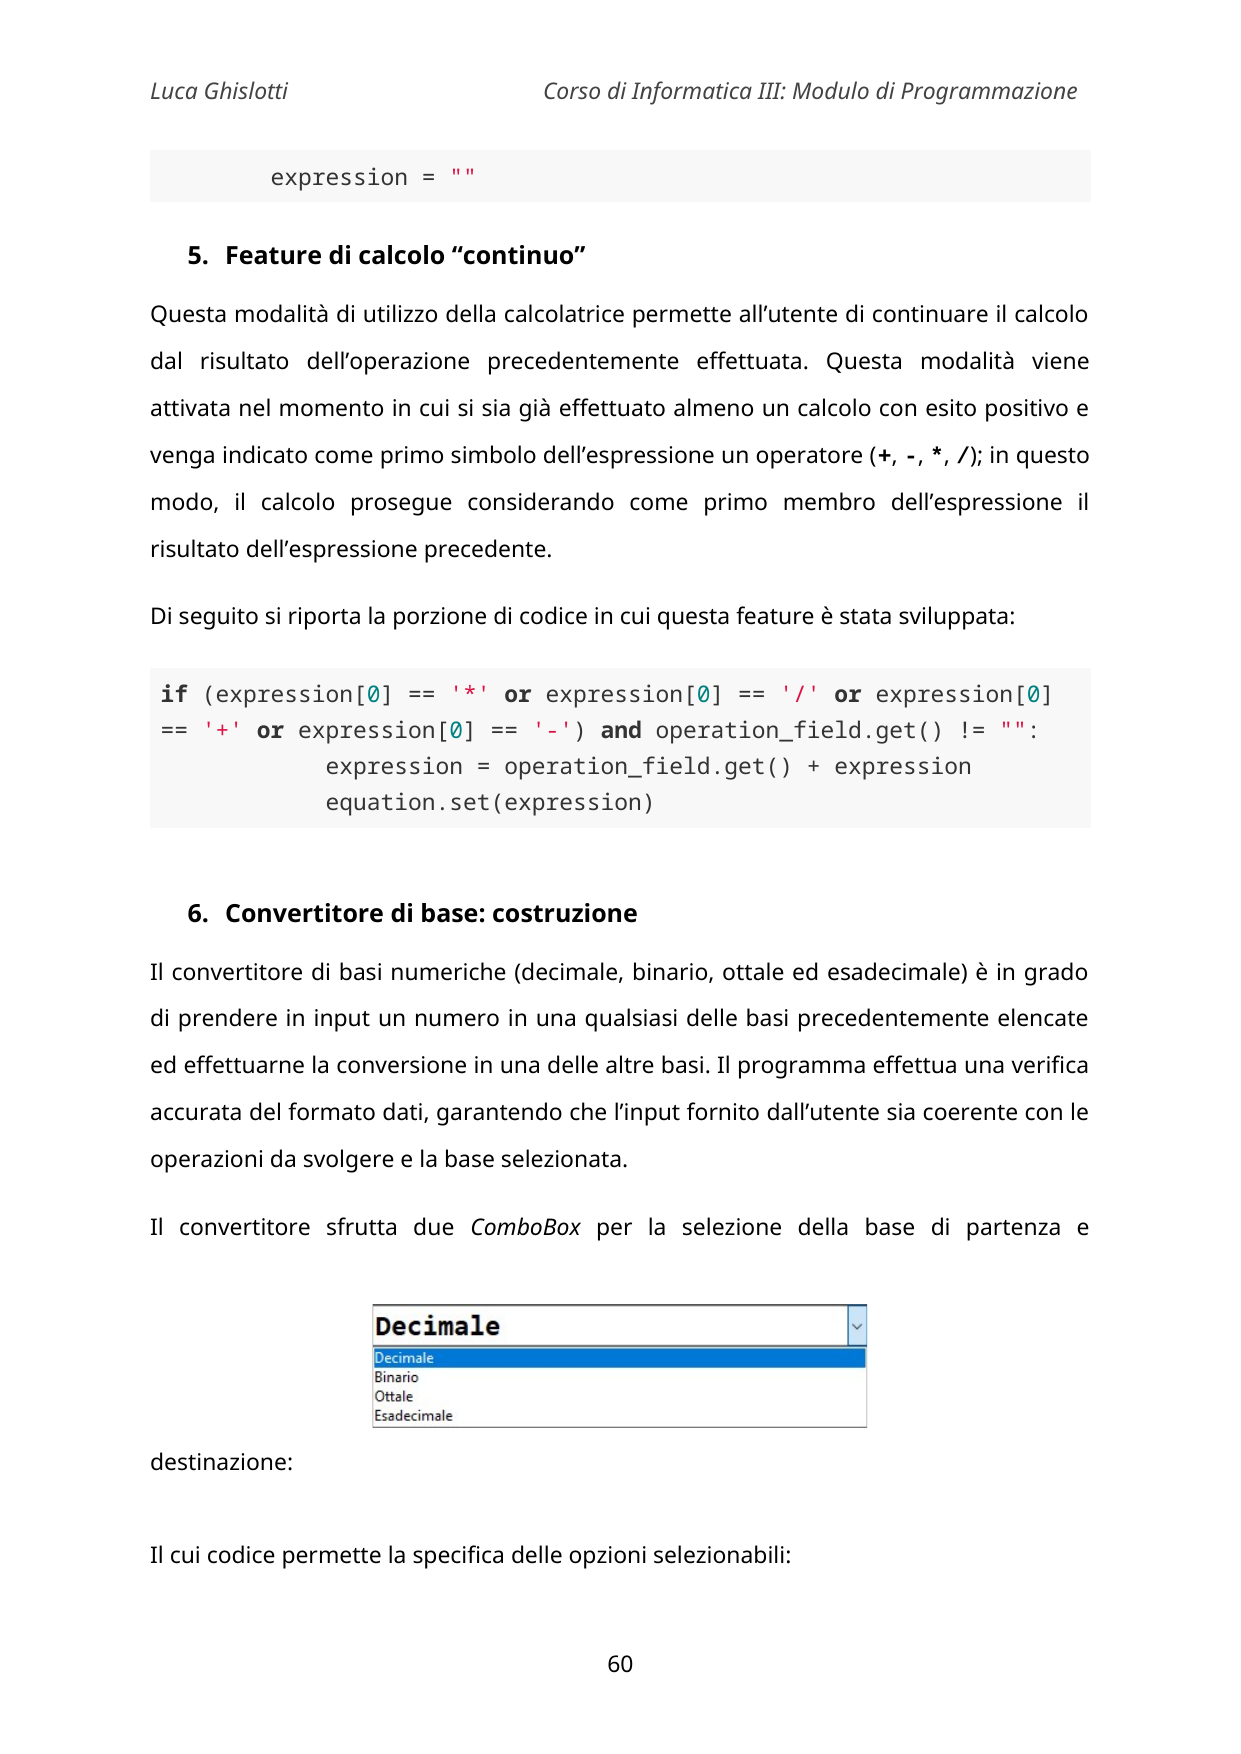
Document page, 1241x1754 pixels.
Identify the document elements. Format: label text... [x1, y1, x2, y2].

text Il convertitore di basi numeriche (decimale, binario, ottale ed esadecimale) è in grado di prendere in input un numero in una qualsiasi delle basi precedentemente elencate ed effettuarne la conversione in una delle altre basi. Il programma effettua una verifica accurata del formato dati, garantendo che l’input fornito dall’utente sia coerente con le operazioni da svolgere e la base selezionata. [150, 956, 1090, 1174]
table_header if (expression[0] == '*' or expression[0] == '/' or expression[0] == '+' or expression[0] == '-') and operation_field.get() != "": expression = operation_field.get() + expression equation.set(expression) [150, 668, 1091, 828]
picture [372, 1304, 868, 1428]
text Il cui codice permette la specifica delle opzioni selezionabili: [150, 1539, 1090, 1570]
subtitle Convertitore di base: costruzione [187, 896, 1090, 929]
text Il convertitore sfrutta due ComboBox per la selezione della base di partenza e destinazione: [150, 1211, 1090, 1477]
subtitle Feature di calcolo “continuo” [187, 238, 1090, 272]
text Questa modalità di utilizzo della calcolatrice permette all’utente di continuare il calcolo dal risultato dell’operazione precedentemente effettuata. Questa modalità viene attivata nel momento in cui si sia già effettuato almeno un calcolo con esito positivo e venga indicato come primo simbolo dell’espressione un operatore (+, -, *, /); in questo modo, il calcolo prosegue considerando come primo membro dell’espressione il risultato dell’espressione precedente. [150, 298, 1090, 564]
table_header expression = "" [150, 150, 1091, 202]
text Di seguito si riporta la porzione di codice in cui questa feature è stata sviluppata: [150, 600, 1090, 631]
